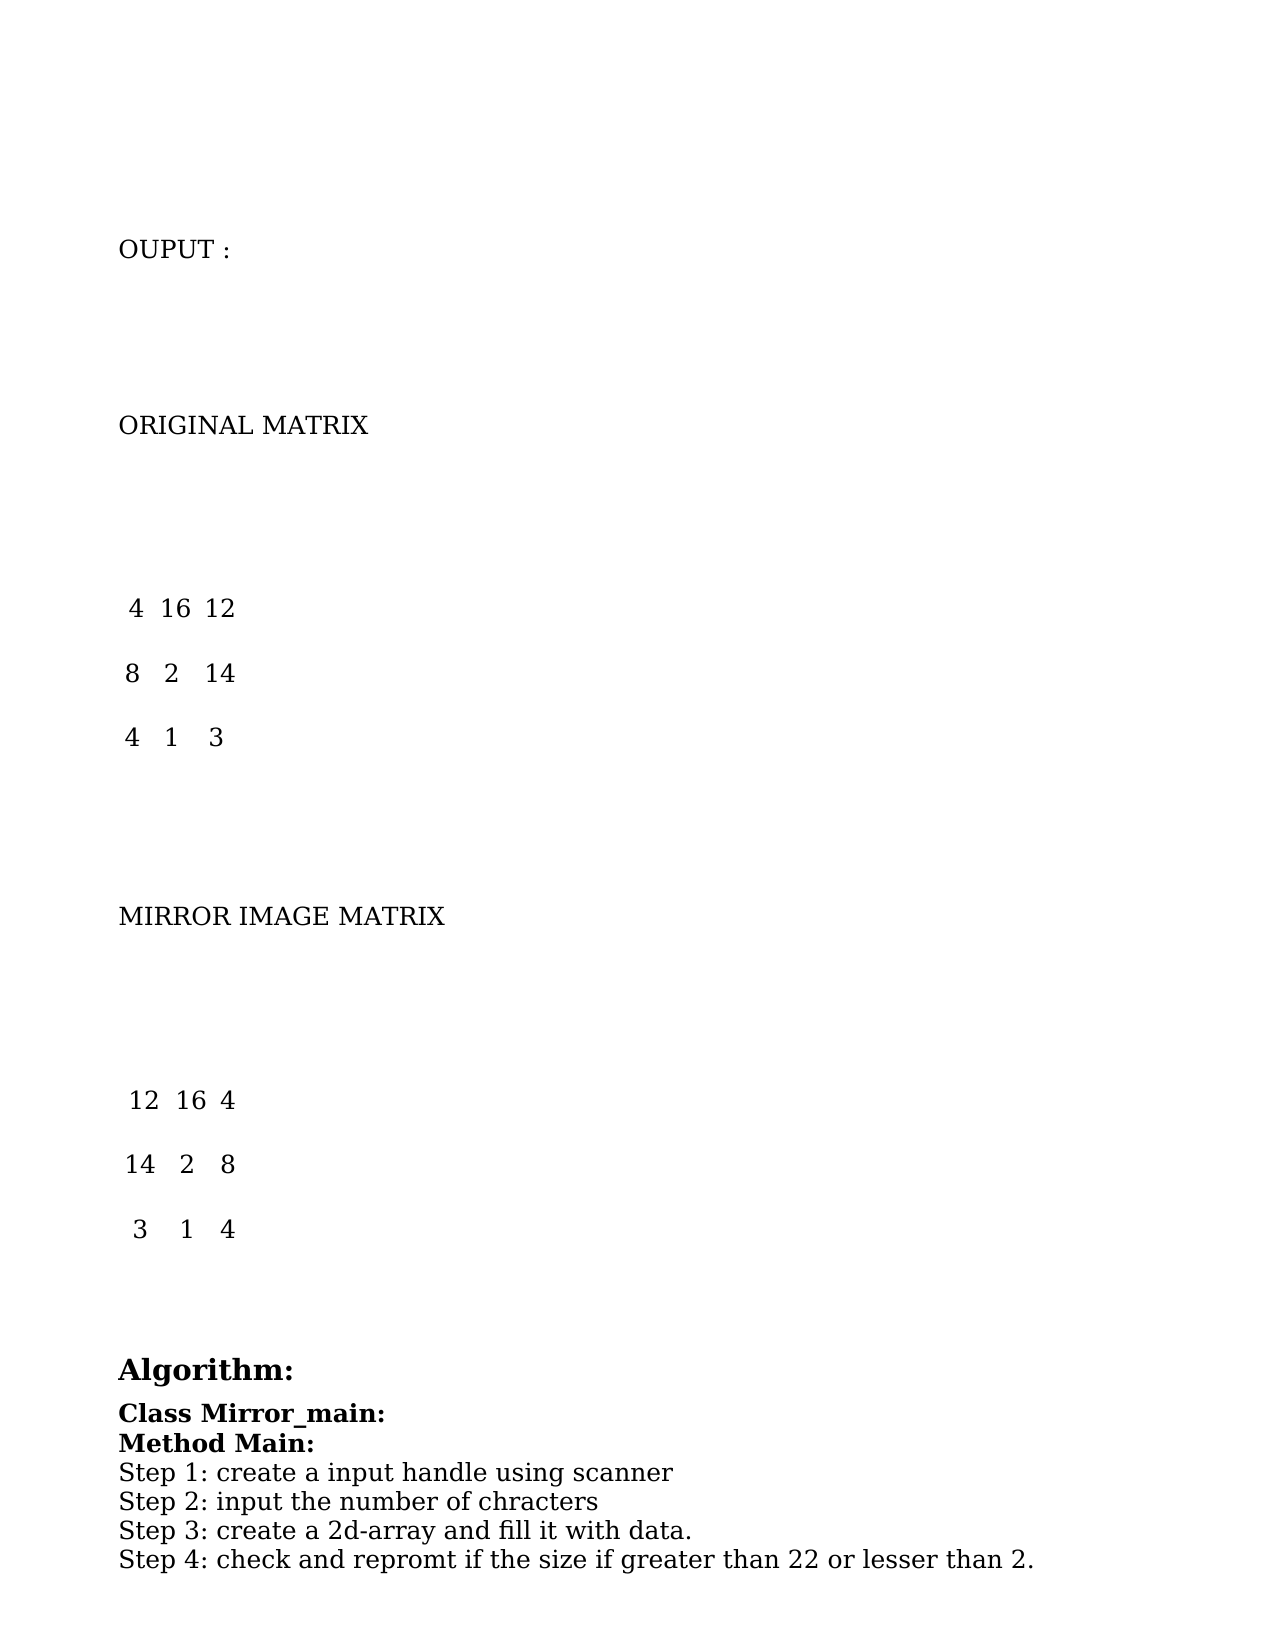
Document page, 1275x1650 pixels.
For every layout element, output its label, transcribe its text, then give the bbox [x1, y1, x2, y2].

table_header 16 [170, 1083, 212, 1148]
table_header 12 [196, 592, 243, 656]
table_cell 1 [170, 1212, 212, 1277]
table_header 4 [212, 1083, 243, 1148]
text Class Mirror_main: Method Main: Step 1: create a input handle using scanner Step 2: input the number of chracters Step 3: create a 2d-array and fill it with data. Step 4: check and repromt if the size if greater than 22 or lesser than 2. [118, 1399, 1216, 1575]
text MIRROR IMAGE MATRIX [118, 902, 1216, 932]
table_cell 4 [212, 1212, 243, 1277]
table_cell 3 [118, 1212, 170, 1277]
table_cell 14 [196, 656, 243, 721]
table_header 12 [118, 1083, 170, 1148]
table_cell 14 [118, 1148, 170, 1212]
text OUPUT : [118, 235, 1216, 264]
table_cell 2 [154, 656, 196, 721]
table_cell 8 [118, 656, 154, 721]
table_cell 4 [118, 721, 154, 785]
table_cell 8 [212, 1148, 243, 1212]
table_cell 2 [170, 1148, 212, 1212]
subtitle Algorithm: [118, 1353, 1216, 1387]
table_cell 1 [154, 721, 196, 785]
table_header 16 [154, 592, 196, 656]
table_header 4 [118, 592, 154, 656]
table_cell 3 [196, 721, 243, 785]
text ORIGINAL MATRIX [118, 411, 1216, 440]
